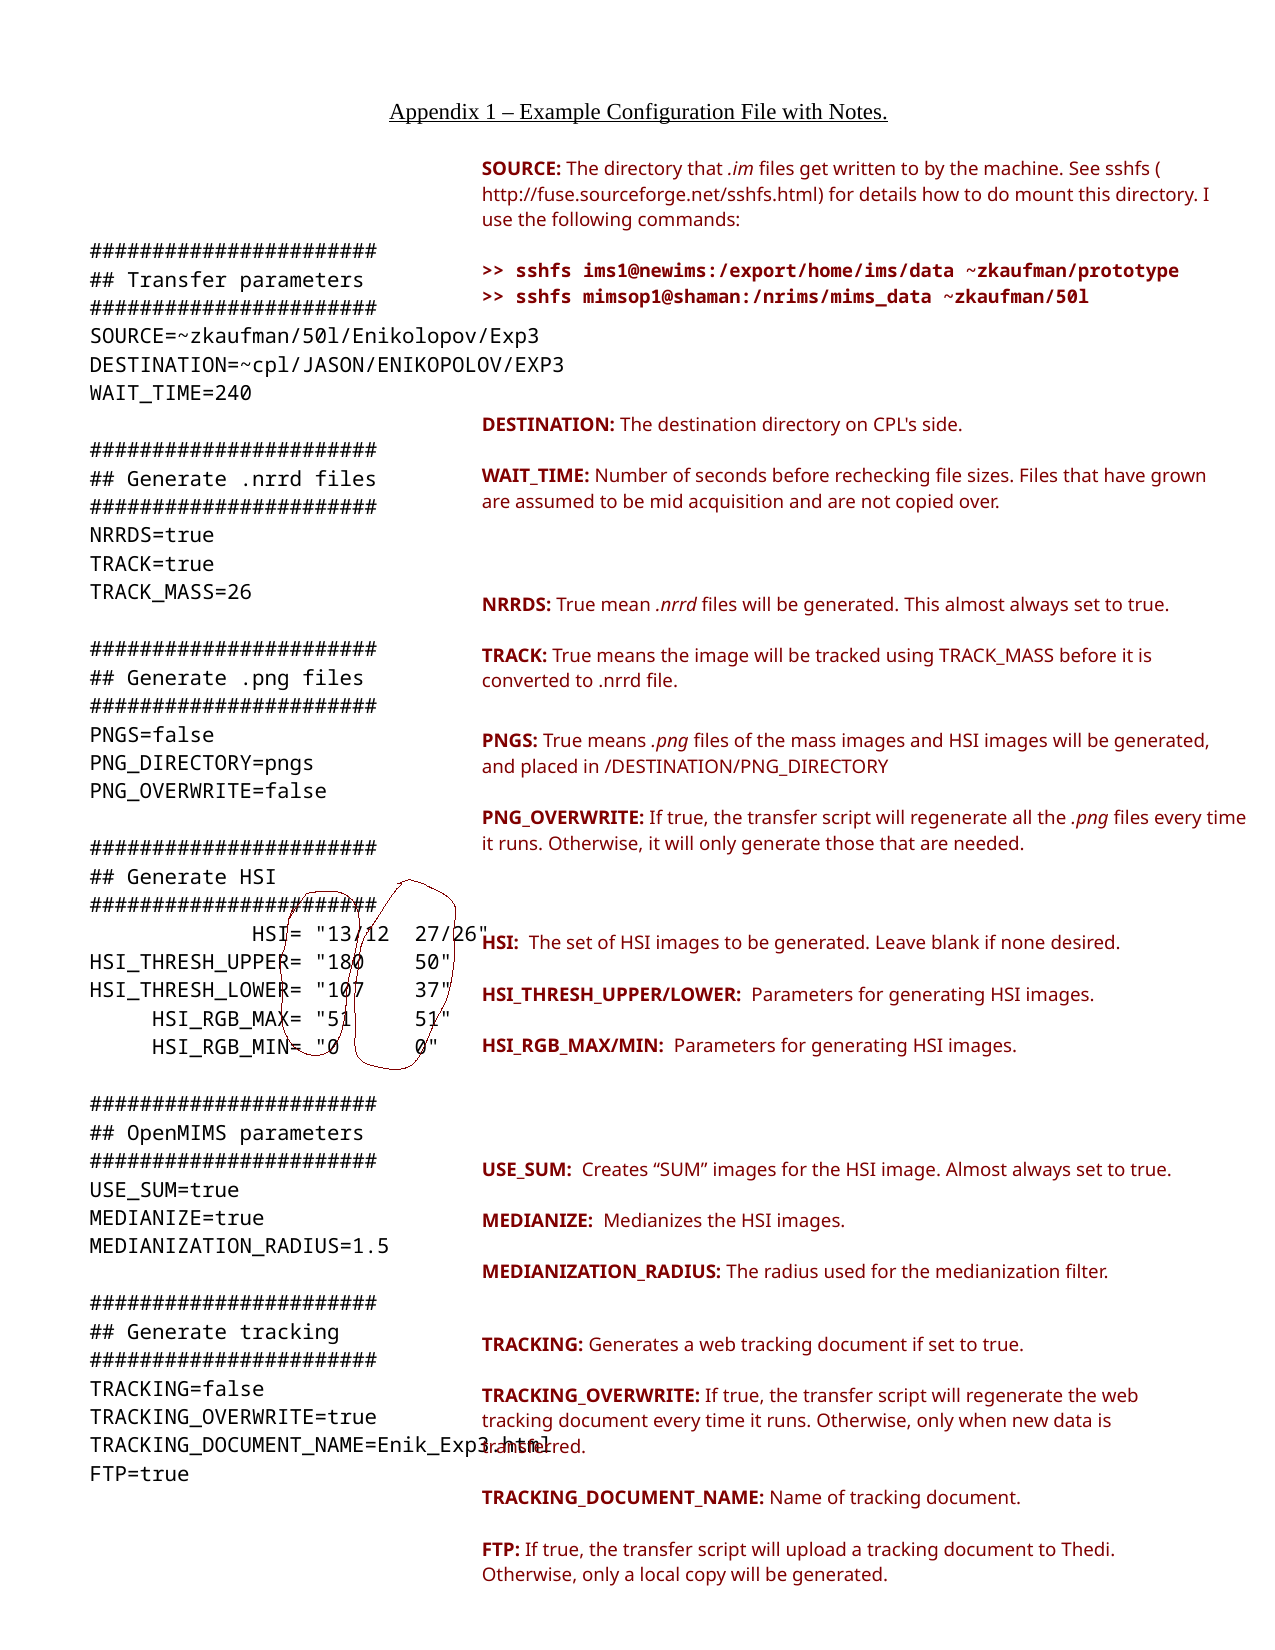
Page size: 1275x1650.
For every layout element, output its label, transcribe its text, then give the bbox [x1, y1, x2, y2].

text ####################### [89, 634, 1187, 663]
text ## Generate .png files [89, 663, 1187, 691]
text HSI_THRESH_UPPER= "180 50" [89, 947, 1187, 976]
text HSI_RGB_MIN= "0 0" [89, 1032, 1187, 1061]
text PNG_DIRECTORY=pngs [89, 748, 1187, 777]
text ## Generate tracking [89, 1317, 1187, 1345]
text HSI_THRESH_LOWER= "107 37" [89, 976, 1187, 1004]
text TRACK_MASS=26 [89, 577, 1187, 606]
text TRACKING_DOCUMENT_NAME=Enik_Exp3.html [89, 1431, 1187, 1459]
text NRRDS=true [89, 521, 1187, 549]
text HSI_RGB_MAX= "51 51" [89, 1004, 1187, 1032]
text ## OpenMIMS parameters [89, 1118, 1187, 1146]
text Appendix 1 – Example Configuration File with Notes. [89, 98, 1187, 124]
text USE_SUM=true [89, 1175, 1187, 1203]
text ## Generate HSI [89, 862, 1187, 890]
text ####################### [89, 492, 1187, 521]
text PNGS=false [89, 720, 1187, 748]
text TRACK=true [89, 549, 1187, 577]
text ####################### [89, 1146, 1187, 1175]
text DESTINATION=~cpl/JASON/ENIKOPOLOV/EXP3 [89, 350, 1187, 378]
text ####################### [89, 1345, 1187, 1374]
text TRACKING_OVERWRITE=true [89, 1402, 1187, 1431]
text ####################### [89, 691, 1187, 720]
text WAIT_TIME=240 [89, 378, 1187, 407]
text ####################### [89, 1089, 1187, 1118]
text ## Transfer parameters [89, 265, 1187, 293]
text ####################### [89, 1288, 1187, 1317]
text ####################### [89, 890, 1187, 919]
text ####################### [89, 293, 1187, 322]
text MEDIANIZATION_RADIUS=1.5 [89, 1232, 1187, 1260]
text FTP=true [89, 1459, 1187, 1487]
text HSI= "13/12 27/26" [89, 919, 1187, 947]
text TRACKING=false [89, 1374, 1187, 1402]
text ####################### [89, 833, 1187, 862]
text MEDIANIZE=true [89, 1203, 1187, 1232]
text ####################### [89, 435, 1187, 464]
text ####################### [89, 236, 1187, 265]
text SOURCE=~zkaufman/50l/Enikolopov/Exp3 [89, 322, 1187, 350]
text ## Generate .nrrd files [89, 464, 1187, 492]
text PNG_OVERWRITE=false [89, 777, 1187, 805]
